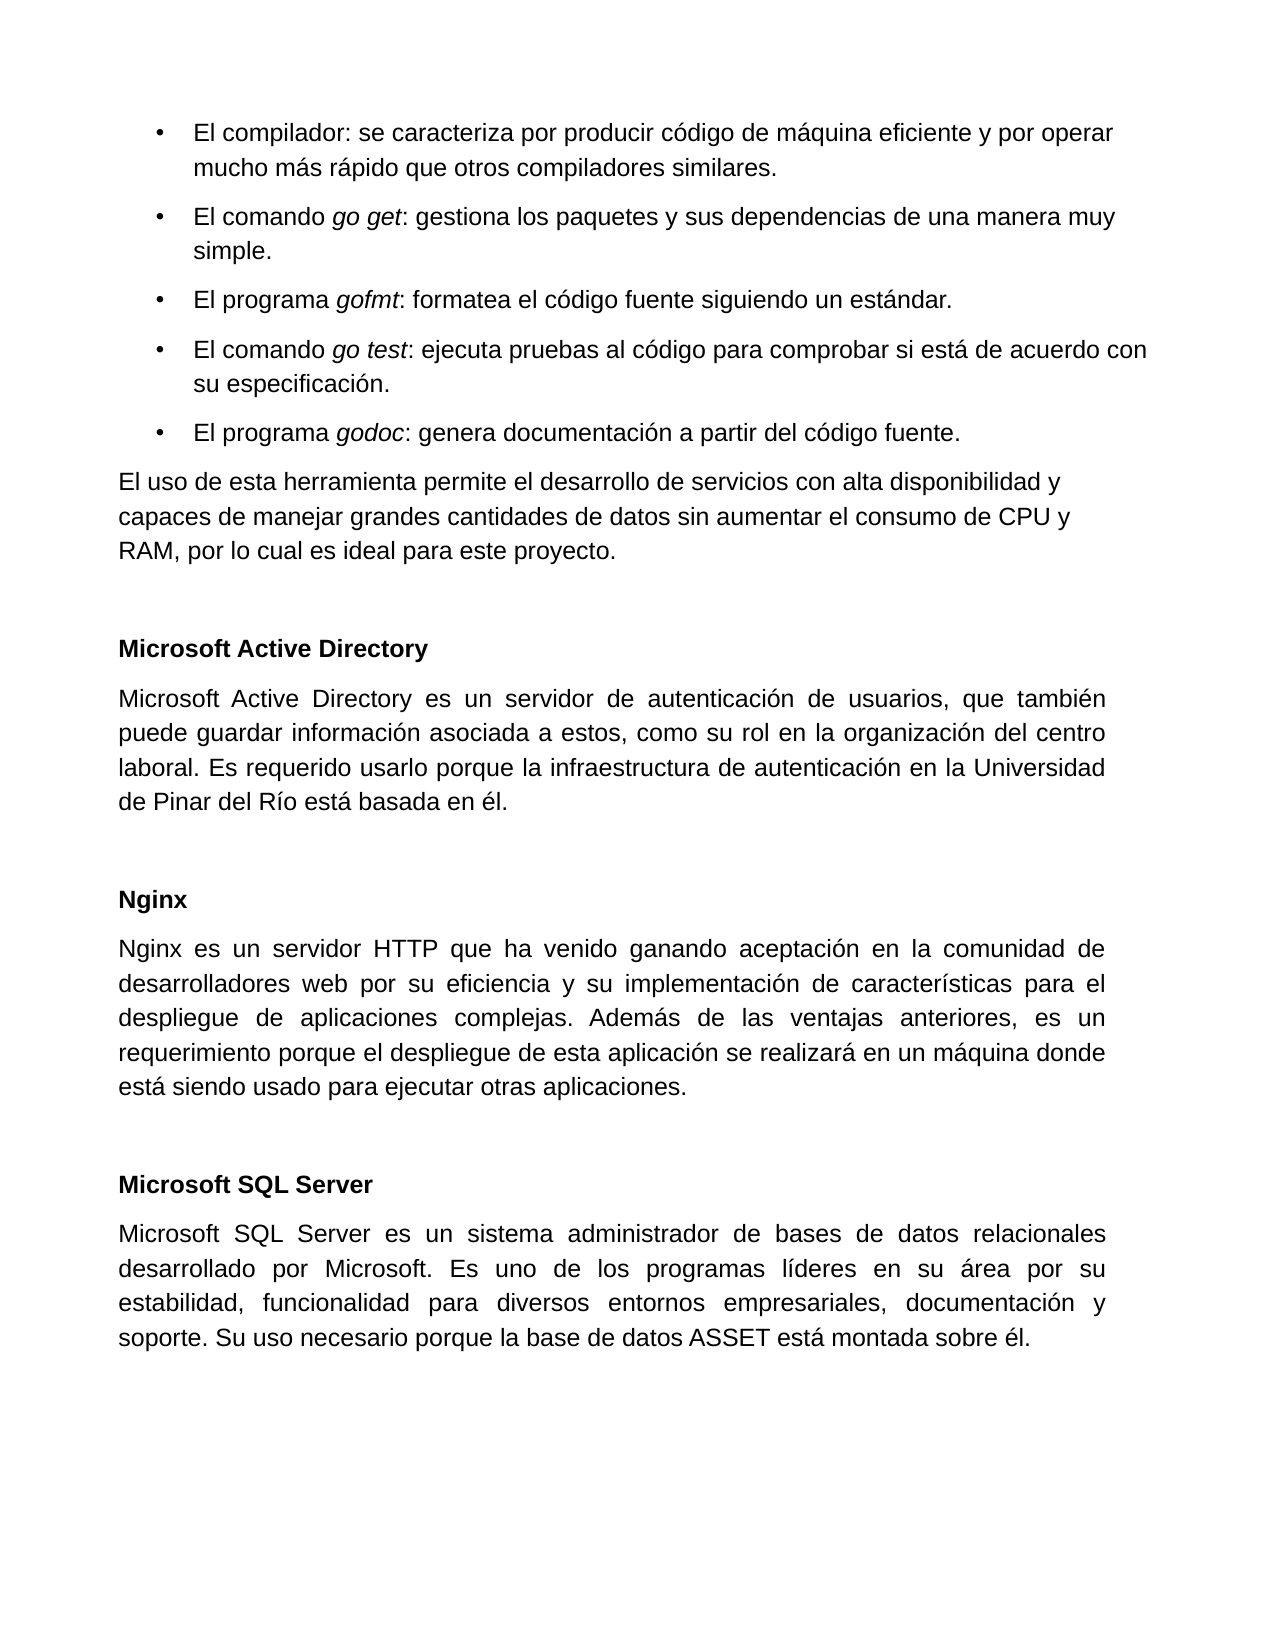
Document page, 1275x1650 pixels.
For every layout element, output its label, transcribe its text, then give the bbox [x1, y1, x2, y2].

text Microsoft SQL Server es un sistema administrador de bases de datos relacionales desarrollado por Microsoft. Es uno de los programas líderes en su área por su estabilidad, funcionalidad para diversos entornos empresariales, documentación y soporte. Su uso necesario porque la base de datos ASSET está montada sobre él. [118, 1219, 1108, 1351]
list El programa gofmt: formatea el código fuente siguiendo un estándar. [156, 285, 1157, 314]
text Microsoft Active Directory [118, 634, 1108, 663]
text Nginx [118, 885, 1108, 914]
list El comando go test: ejecuta pruebas al código para comprobar si está de acuerdo con su especificación. [156, 334, 1157, 398]
text Microsoft SQL Server [118, 1170, 1108, 1199]
list El programa godoc: genera documentación a partir del código fuente. [156, 418, 1157, 447]
text Nginx es un servidor HTTP que ha venido ganando aceptación en la comunidad de desarrolladores web por su eficiencia y su implementación de características para el despliegue de aplicaciones complejas. Además de las ventajas anteriores, es un requerimiento porque el despliegue de esta aplicación se realizará en un máquina donde está siendo usado para ejecutar otras aplicaciones. [118, 934, 1108, 1101]
list El comando go get: gestiona los paquetes y sus dependencias de una manera muy simple. [156, 202, 1157, 265]
text El uso de esta herramienta permite el desarrollo de servicios con alta disponibilidad y capaces de manejar grandes cantidades de datos sin aumentar el consumo de CPU y RAM, por lo cual es ideal para este proyecto. [118, 467, 1108, 565]
text Microsoft Active Directory es un servidor de autenticación de usuarios, que también puede guardar información asociada a estos, como su rol en la organización del centro laboral. Es requerido usarlo porque la infraestructura de autenticación en la Universidad de Pinar del Río está basada en él. [118, 683, 1108, 816]
list El compilador: se caracteriza por producir código de máquina eficiente y por operar mucho más rápido que otros compiladores similares. [156, 118, 1157, 181]
